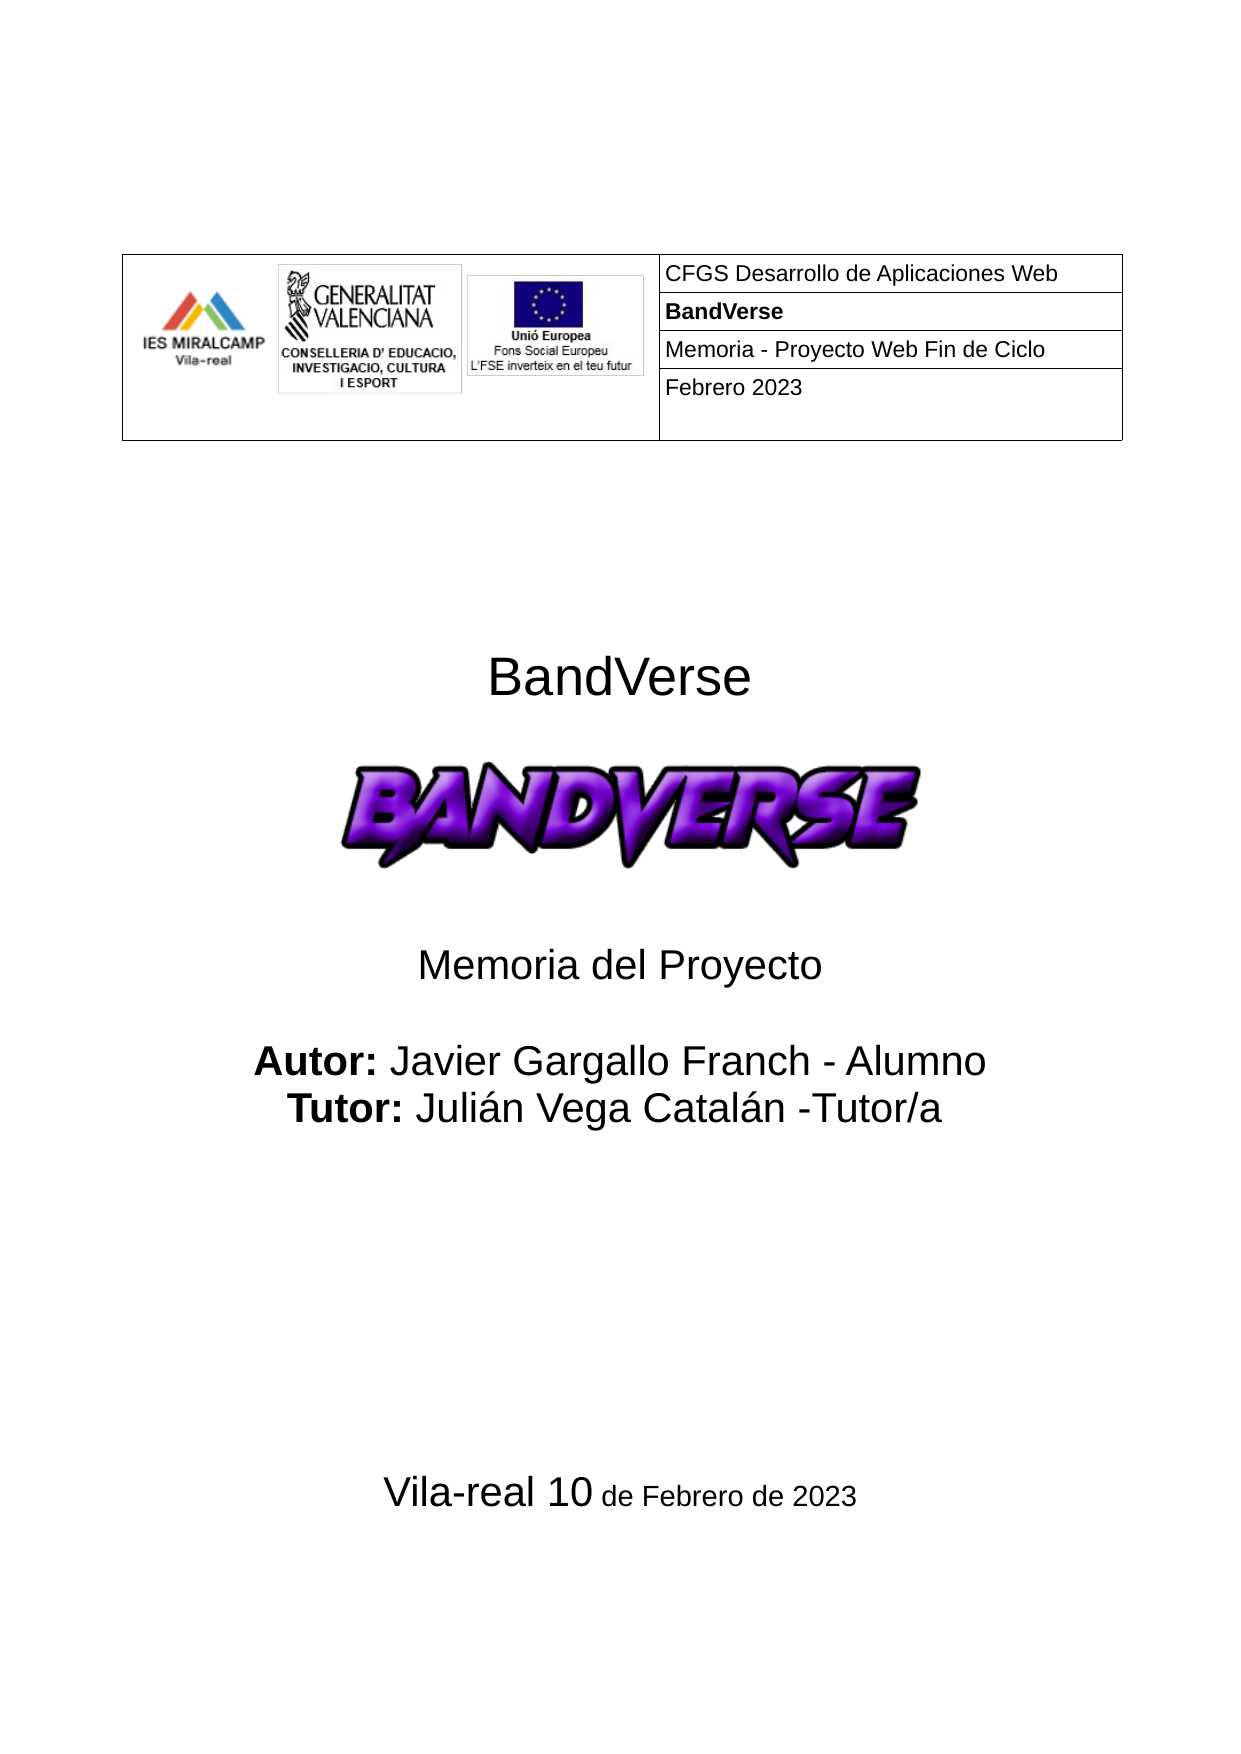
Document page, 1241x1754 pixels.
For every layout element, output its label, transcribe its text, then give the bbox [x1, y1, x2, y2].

text Tutor: Julián Vega Catalán -Tutor/a [118, 1084, 1122, 1132]
text Vila-real 10 de Febrero de 2023 [118, 1467, 1122, 1515]
text BandVerse [118, 644, 1122, 707]
picture [127, 263, 654, 400]
table_cell Febrero 2023 [660, 369, 1122, 440]
table_header CFGS Desarrollo de Aplicaciones Web [660, 255, 1122, 292]
text Memoria del Proyecto [118, 940, 1122, 988]
table_header [123, 255, 659, 440]
text Autor: Javier Gargallo Franch - Alumno [118, 1036, 1122, 1084]
picture [118, 748, 1123, 878]
table_cell BandVerse [660, 293, 1122, 330]
table_cell Memoria - Proyecto Web Fin de Ciclo [660, 331, 1122, 368]
